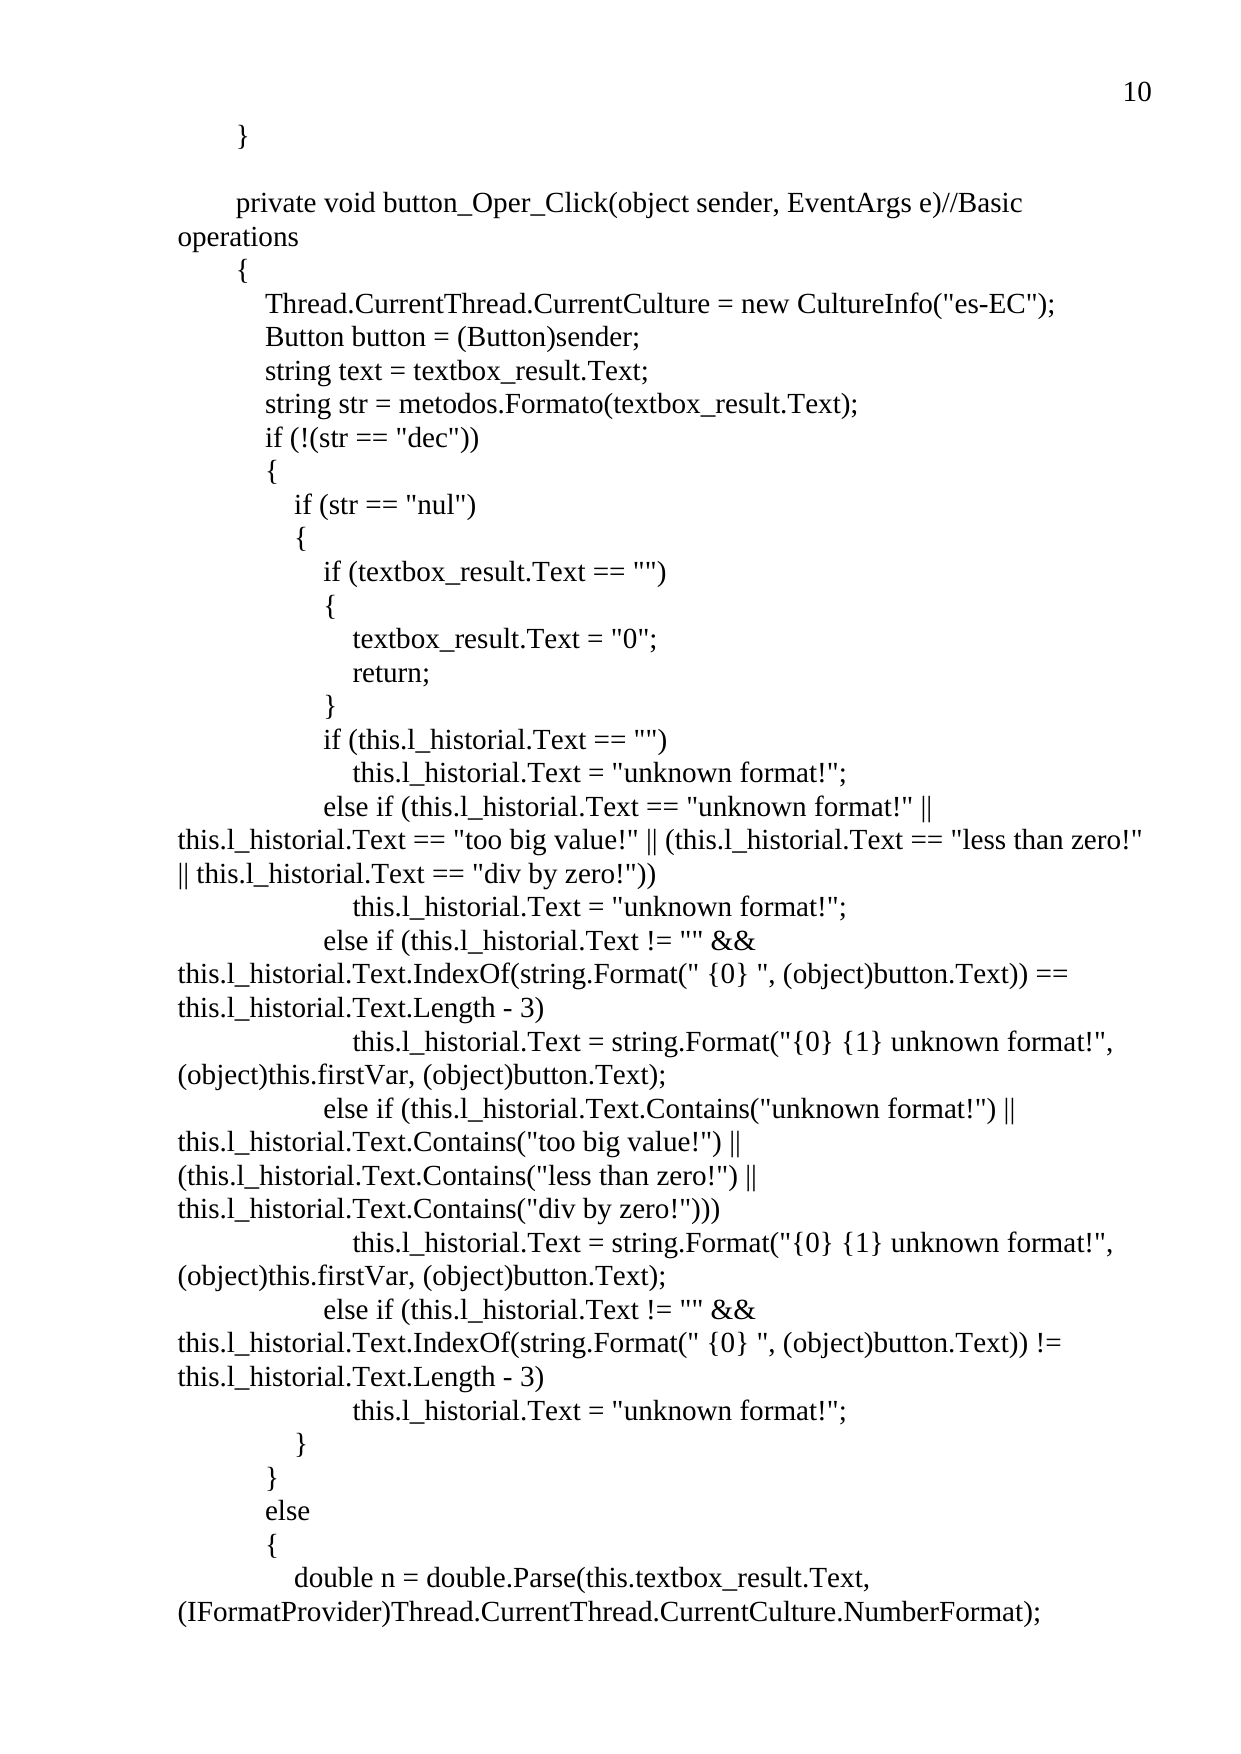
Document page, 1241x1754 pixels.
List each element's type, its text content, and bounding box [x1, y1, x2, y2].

text double n = double.Parse(this.textbox_result.Text, (IFormatProvider)Thread.CurrentThread.CurrentCulture.NumberFormat); [177, 1560, 1152, 1627]
text { [177, 1527, 1152, 1560]
text else if (this.l_historial.Text != "" && this.l_historial.Text.IndexOf(string.Format(" {0} ", (object)button.Text)) != this.l_historial.Text.Length - 3) [177, 1292, 1152, 1393]
text this.l_historial.Text = string.Format("{0} {1} unknown format!", (object)this.firstVar, (object)button.Text); [177, 1225, 1152, 1292]
text } [177, 1460, 1152, 1493]
text else if (this.l_historial.Text.Contains("unknown format!") || this.l_historial.Text.Contains("too big value!") || (this.l_historial.Text.Contains("less than zero!") || this.l_historial.Text.Contains("div by zero!"))) [177, 1091, 1152, 1225]
text if (textbox_result.Text == "") [177, 554, 1152, 588]
text this.l_historial.Text = string.Format("{0} {1} unknown format!", (object)this.firstVar, (object)button.Text); [177, 1024, 1152, 1091]
text this.l_historial.Text = "unknown format!"; [177, 1393, 1152, 1426]
text { [177, 453, 1152, 487]
text this.l_historial.Text = "unknown format!"; [177, 755, 1152, 789]
text } [177, 1426, 1152, 1460]
text private void button_Oper_Click(object sender, EventArgs e)//Basic operations [177, 185, 1152, 252]
text { [177, 588, 1152, 621]
text else [177, 1493, 1152, 1527]
text if (this.l_historial.Text == "") [177, 722, 1152, 755]
text textbox_result.Text = "0"; [177, 621, 1152, 655]
text Thread.CurrentThread.CurrentCulture = new CultureInfo("es-EC"); [177, 286, 1152, 319]
text Button button = (Button)sender; [177, 319, 1152, 353]
text } [177, 118, 1152, 152]
text else if (this.l_historial.Text != "" && this.l_historial.Text.IndexOf(string.Format(" {0} ", (object)button.Text)) == this.l_historial.Text.Length - 3) [177, 923, 1152, 1024]
text } [177, 688, 1152, 722]
text { [177, 521, 1152, 554]
text if (str == "nul") [177, 487, 1152, 521]
text if (!(str == "dec")) [177, 420, 1152, 453]
text string text = textbox_result.Text; [177, 353, 1152, 386]
text { [177, 252, 1152, 286]
text else if (this.l_historial.Text == "unknown format!" || this.l_historial.Text == "too big value!" || (this.l_historial.Text == "less than zero!" || this.l_historial.Text == "div by zero!")) [177, 789, 1152, 889]
text string str = metodos.Formato(textbox_result.Text); [177, 386, 1152, 420]
text this.l_historial.Text = "unknown format!"; [177, 889, 1152, 923]
text return; [177, 655, 1152, 688]
